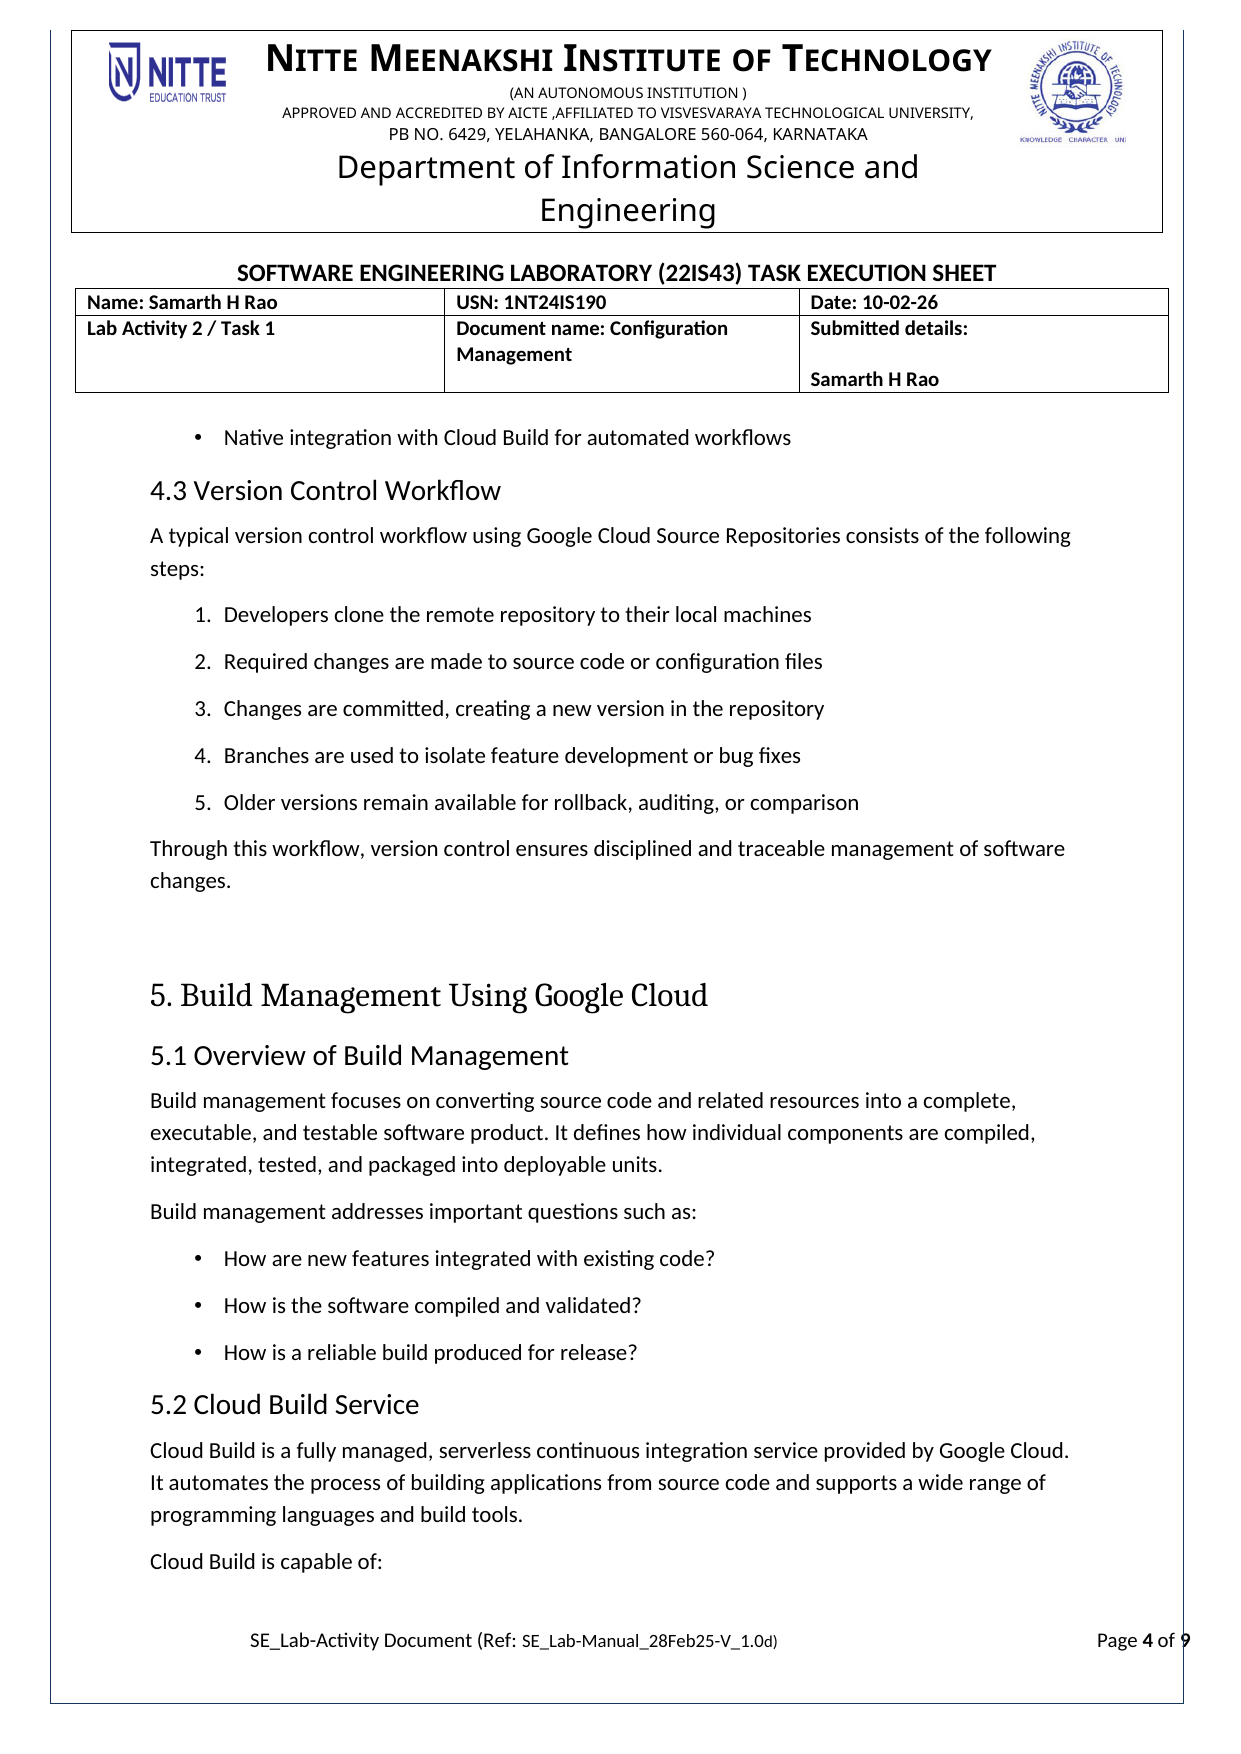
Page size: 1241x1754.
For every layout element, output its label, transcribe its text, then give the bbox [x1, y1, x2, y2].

list Required changes are made to source code or configuration files [194, 647, 1084, 675]
list How are new features integrated with existing code? [194, 1244, 1084, 1272]
subtitle 5. Build Management Using Google Cloud [150, 976, 1084, 1014]
subtitle 4.3 Version Control Workflow [150, 472, 1084, 508]
list Developers clone the remote repository to their local machines [194, 601, 1084, 628]
list Native integration with Cloud Build for automated workflows [194, 423, 1084, 451]
text Build management focuses on converting source code and related resources into a complete, executable, and testable software product. It defines how individual components are compiled, integrated, tested, and packaged into deployable units. [150, 1086, 1084, 1178]
list Branches are used to isolate feature development or bug fixes [194, 741, 1084, 769]
list How is a reliable build produced for release? [194, 1338, 1084, 1366]
text Cloud Build is capable of: [150, 1547, 1084, 1575]
list How is the software compiled and validated? [194, 1291, 1084, 1319]
text Cloud Build is a fully managed, serverless continuous integration service provided by Google Cloud. It automates the process of building applications from source code and supports a wide range of programming languages and build tools. [150, 1436, 1084, 1528]
text Build management addresses important questions such as: [150, 1197, 1084, 1225]
text A typical version control workflow using Google Cloud Source Repositories consists of the following steps: [150, 522, 1084, 582]
picture [109, 39, 227, 103]
subtitle 5.2 Cloud Build Service [150, 1386, 1084, 1422]
list Older versions remain available for rollback, auditing, or comparison [194, 788, 1084, 816]
picture [1016, 31, 1126, 148]
text Through this workflow, version control ensures disciplined and traceable management of software changes. [150, 834, 1084, 894]
list Changes are committed, creating a new version in the repository [194, 694, 1084, 722]
subtitle 5.1 Overview of Build Management [150, 1037, 1084, 1072]
